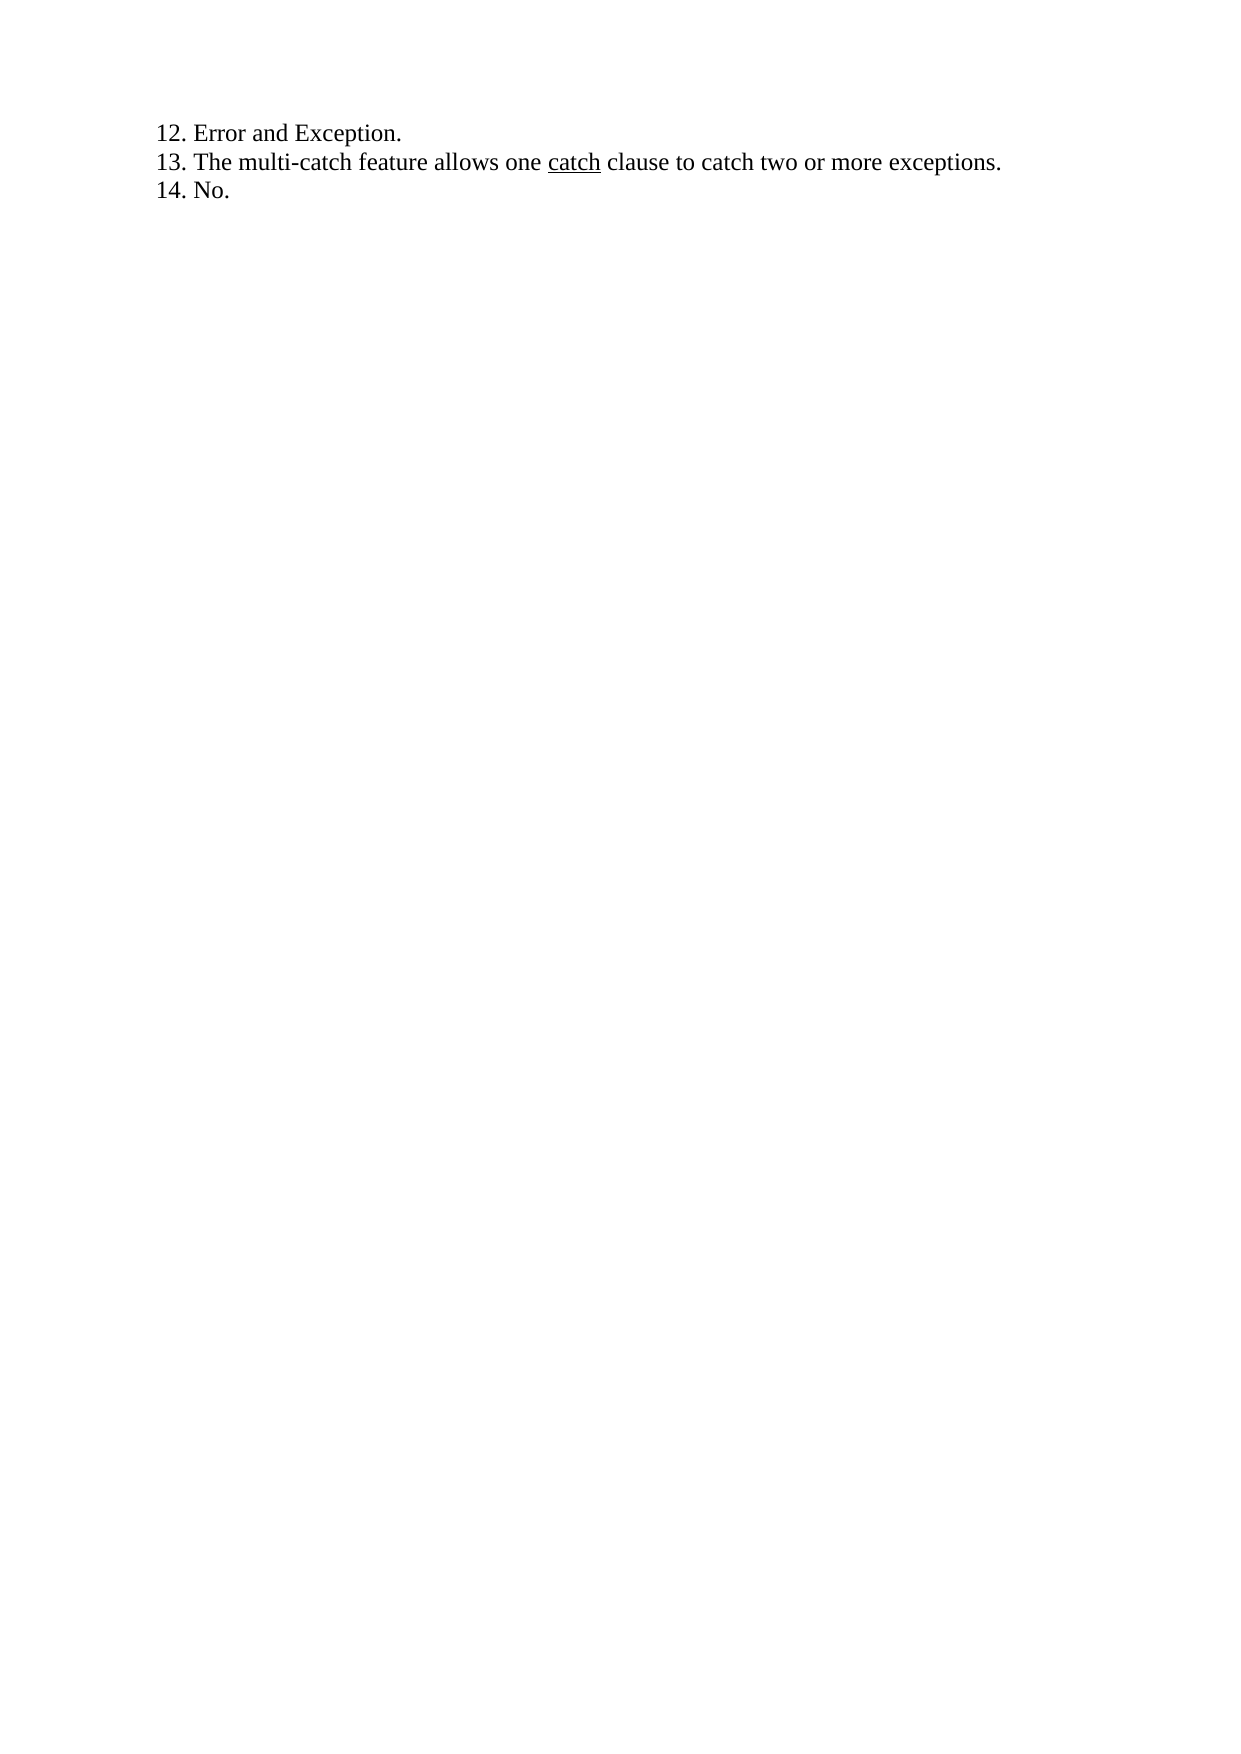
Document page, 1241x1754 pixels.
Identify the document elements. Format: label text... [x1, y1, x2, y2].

list The multi-catch feature allows one catch clause to catch two or more exceptions. [156, 147, 1122, 176]
list Error and Exception. [156, 118, 1122, 147]
list No. [156, 176, 1122, 204]
